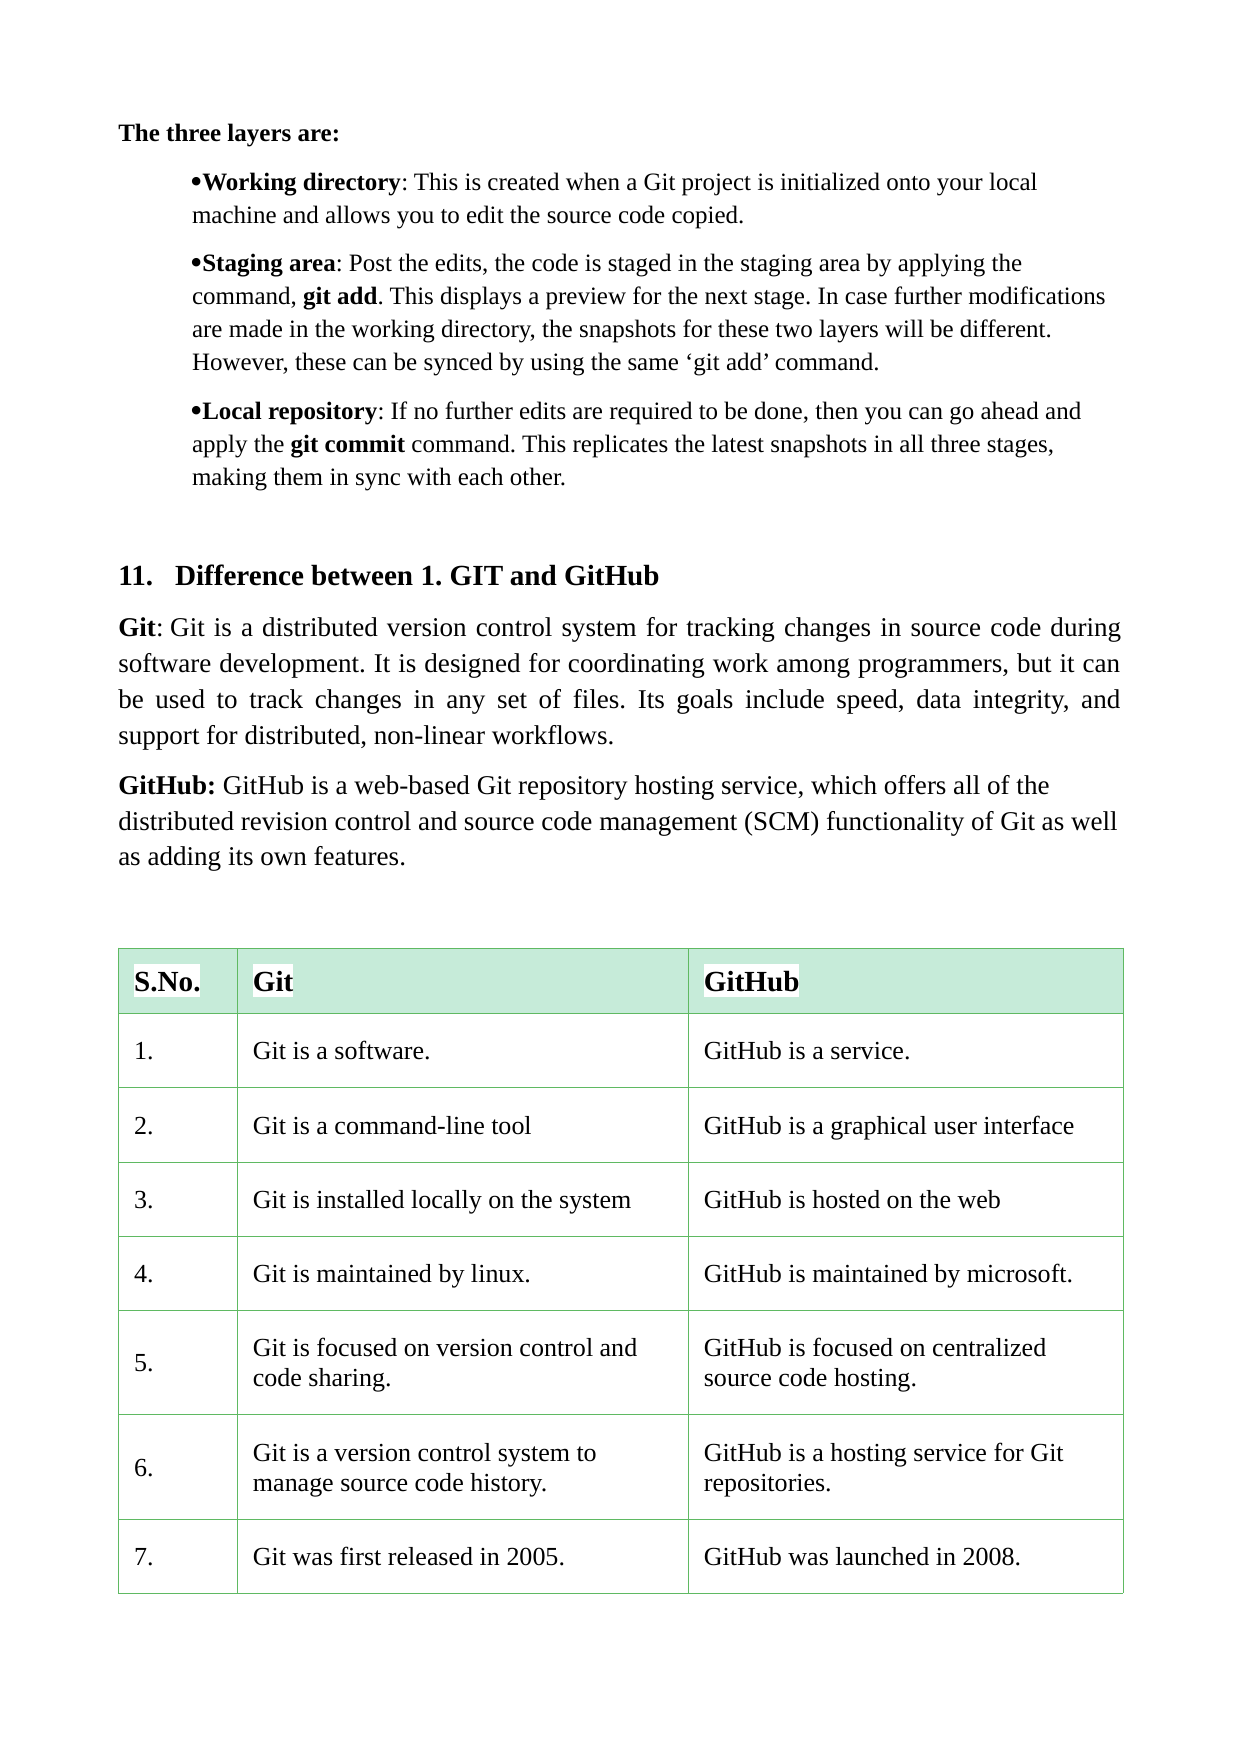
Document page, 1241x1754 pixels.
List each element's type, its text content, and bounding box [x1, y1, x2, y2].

text The three layers are: [118, 118, 1122, 147]
table_cell 5. [119, 1311, 237, 1414]
table_cell Git is installed locally on the system [238, 1163, 688, 1236]
table_header Git [238, 949, 688, 1013]
text Git: Git is a distributed version control system for tracking changes in source code during software development. It is designed for coordinating work among programmers, but it can be used to track changes in any set of files. Its goals include speed, data integrity, and support for distributed, non-linear workflows. [118, 612, 1122, 750]
table_cell Git is focused on version control and code sharing. [238, 1311, 688, 1414]
table_cell 6. [119, 1415, 237, 1519]
table_cell GitHub was launched in 2008. [689, 1520, 1123, 1593]
table_cell GitHub is hosted on the web [689, 1163, 1123, 1236]
table_header GitHub [689, 949, 1123, 1013]
list Working directory: This is created when a Git project is initialized onto your local machine and allows you to edit the source code copied. [192, 167, 1122, 228]
table_cell Git was first released in 2005. [238, 1520, 688, 1593]
table_cell Git is a software. [238, 1014, 688, 1087]
table_cell GitHub is a hosting service for Git repositories. [689, 1415, 1123, 1519]
list Staging area: Post the edits, the code is staged in the staging area by applying the command, git add. This displays a preview for the next stage. In case further modifications are made in the working directory, the snapshots for these two layers will be different. However, these can be synced by using the same ‘git add’ command. [192, 248, 1122, 376]
table_cell Git is a version control system to manage source code history. [238, 1415, 688, 1519]
table_cell Git is a command-line tool [238, 1088, 688, 1162]
table_cell GitHub is maintained by microsoft. [689, 1237, 1123, 1310]
table_cell Git is maintained by linux. [238, 1237, 688, 1310]
list Local repository: If no further edits are required to be done, then you can go ahead and apply the git commit command. This replicates the latest snapshots in all three stages, making them in sync with each other. [192, 396, 1122, 491]
table_cell 7. [119, 1520, 237, 1593]
table_header S.No. [119, 949, 237, 1013]
table_cell 4. [119, 1237, 237, 1310]
text GitHub: GitHub is a web-based Git repository hosting service, which offers all of the distributed revision control and source code management (SCM) functionality of Git as well as adding its own features. [118, 769, 1122, 872]
table_cell 3. [119, 1163, 237, 1236]
table_cell GitHub is a service. [689, 1014, 1123, 1087]
table_cell GitHub is a graphical user interface [689, 1088, 1123, 1162]
table_cell 2. [119, 1088, 237, 1162]
table_cell 1. [119, 1014, 237, 1087]
table_cell GitHub is focused on centralized source code hosting. [689, 1311, 1123, 1414]
text 11. Difference between 1. GIT and GitHub [118, 558, 1122, 592]
